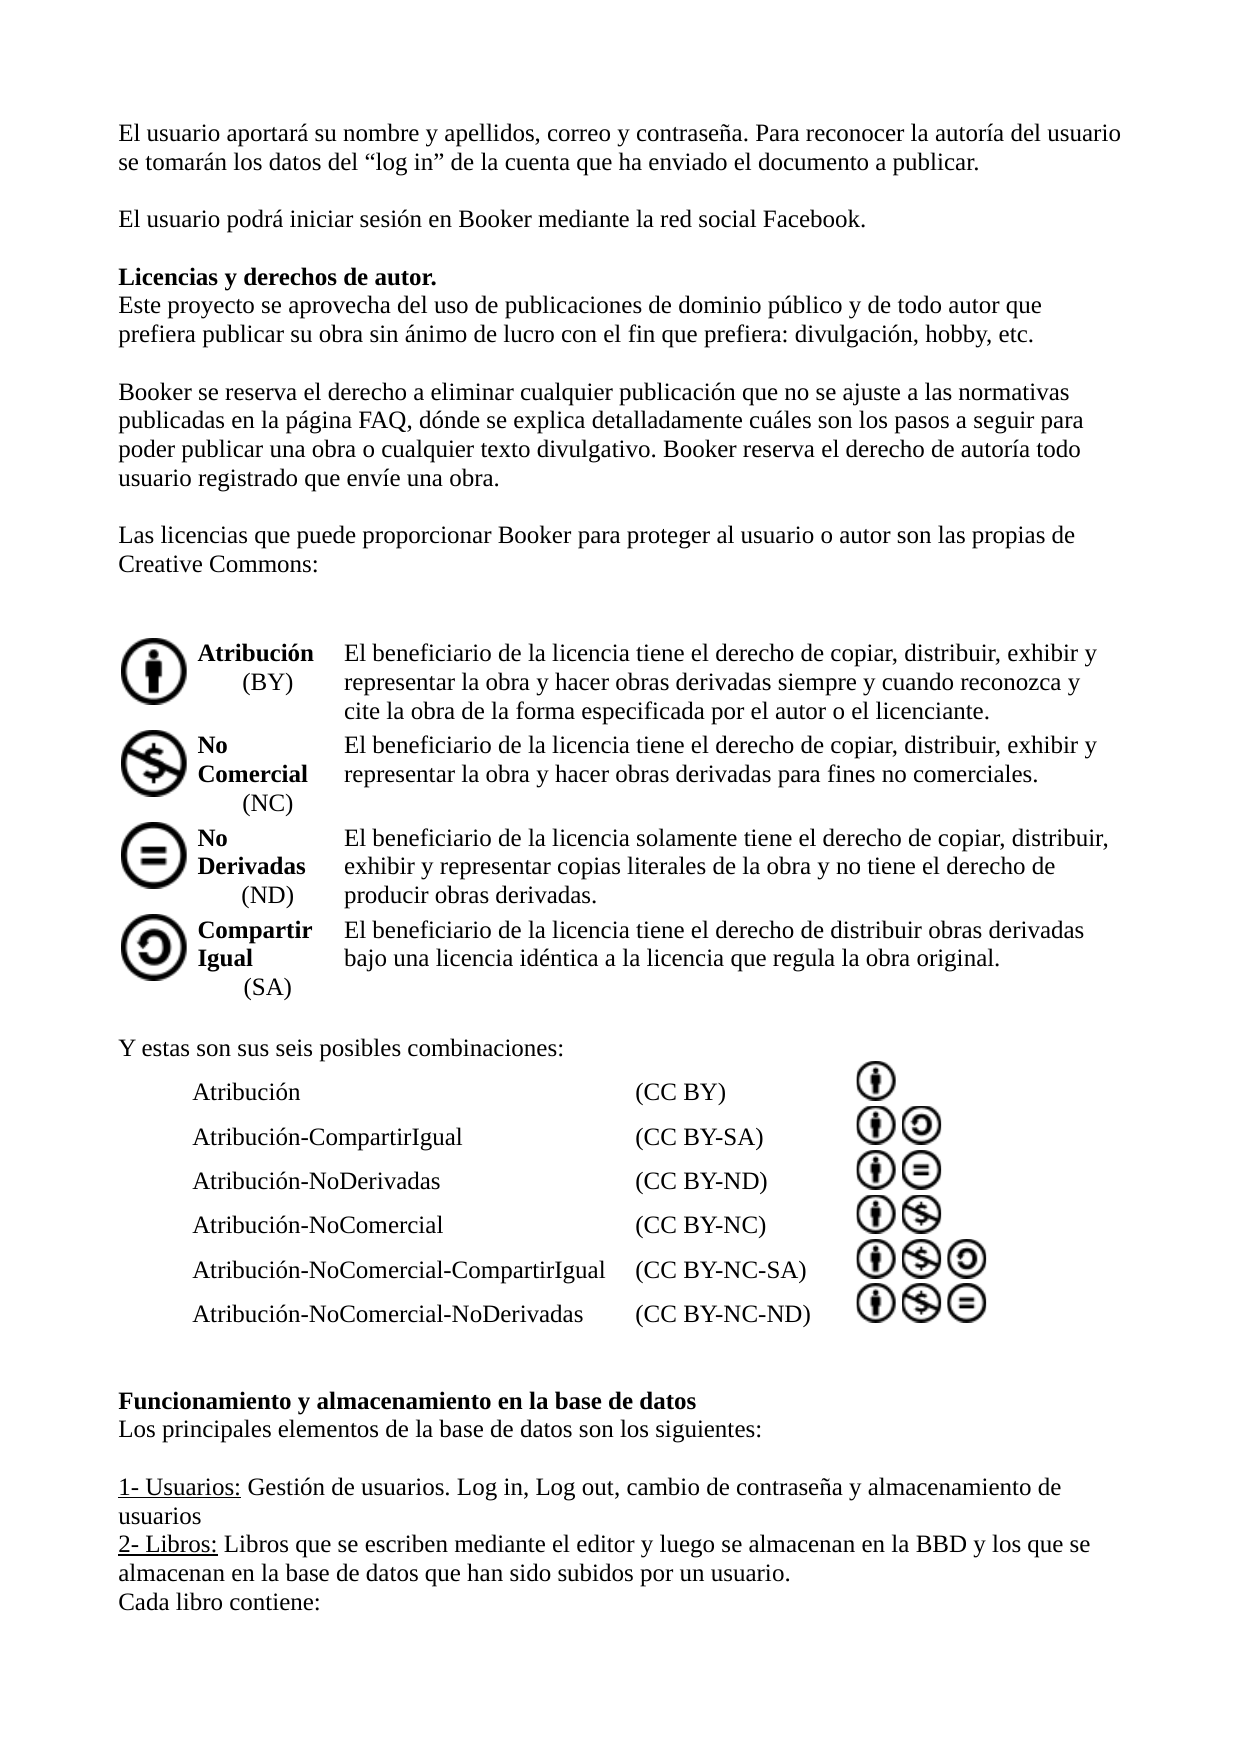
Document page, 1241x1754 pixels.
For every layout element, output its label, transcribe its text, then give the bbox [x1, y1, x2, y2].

text Atribución-NoComercial (CC BY-NC) [118, 1195, 1122, 1239]
table_cell El beneficiario de la licencia tiene el derecho de distribuir obras derivadas bajo una licencia idéntica a la licencia que regula la obra original. [341, 912, 1122, 1004]
text Y estas son sus seis posibles combinaciones: [118, 1033, 1122, 1061]
picture [947, 1283, 987, 1323]
text Funcionamiento y almacenamiento en la base de datos [118, 1386, 1122, 1414]
table_cell El beneficiario de la licencia tiene el derecho de copiar, distribuir, exhibir y representar la obra y hacer obras derivadas para fines no comerciales. [341, 728, 1122, 820]
table_cell No Derivadas (ND) [194, 820, 341, 912]
picture [902, 1106, 942, 1145]
text Atribución (CC BY) [118, 1061, 1122, 1106]
text 1- Usuarios: Gestión de usuarios. Log in, Log out, cambio de contraseña y almacenamiento de usuarios [118, 1472, 1122, 1529]
table_cell [118, 912, 194, 1004]
text Atribución-NoComercial-NoDerivadas (CC BY-NC-ND) [118, 1284, 1122, 1328]
picture [856, 1106, 896, 1145]
picture [856, 1195, 896, 1234]
picture [902, 1283, 942, 1323]
table_cell [118, 820, 194, 912]
picture [902, 1239, 942, 1279]
picture [856, 1061, 896, 1101]
text Atribución-NoDerivadas (CC BY-ND) [118, 1150, 1122, 1195]
picture [856, 1150, 896, 1190]
text Licencias y derechos de autor. [118, 262, 1122, 291]
table_cell Compartir Igual (SA) [194, 912, 341, 1004]
picture [902, 1150, 942, 1190]
text Booker se reserva el derecho a eliminar cualquier publicación que no se ajuste a las normativas publicadas en la página FAQ, dónde se explica detalladamente cuáles son los pasos a seguir para poder publicar una obra o cualquier texto divulgativo. Booker reserva el derecho de autoría todo usuario registrado que envíe una obra. [118, 377, 1122, 492]
table_cell [118, 728, 194, 820]
table_cell No Comercial (NC) [194, 728, 341, 820]
picture [121, 730, 187, 797]
picture [856, 1239, 896, 1279]
text Este proyecto se aprovecha del uso de publicaciones de dominio público y de todo autor que prefiera publicar su obra sin ánimo de lucro con el fin que prefiera: divulgación, hobby, etc. [118, 291, 1122, 348]
picture [121, 638, 187, 705]
text 2- Libros: Libros que se escriben mediante el editor y luego se almacenan en la BBD y los que se almacenan en la base de datos que han sido subidos por un usuario. [118, 1529, 1122, 1587]
picture [121, 822, 187, 889]
table_header El beneficiario de la licencia tiene el derecho de copiar, distribuir, exhibir y representar la obra y hacer obras derivadas siempre y cuando reconozca y cite la obra de la forma especificada por el autor o el licenciante. [341, 636, 1122, 728]
picture [856, 1283, 896, 1323]
text Los principales elementos de la base de datos son los siguientes: [118, 1414, 1122, 1443]
picture [121, 914, 187, 981]
text Las licencias que puede proporcionar Booker para proteger al usuario o autor son las propias de Creative Commons: [118, 521, 1122, 578]
text El usuario podrá iniciar sesión en Booker mediante la red social Facebook. [118, 204, 1122, 233]
table_header Atribución (BY) [194, 636, 341, 728]
picture [947, 1239, 987, 1279]
text Cada libro contiene: [118, 1587, 1122, 1616]
text Atribución-CompartirIgual (CC BY-SA) [118, 1106, 1122, 1150]
picture [902, 1195, 942, 1234]
text Atribución-NoComercial-CompartirIgual (CC BY-NC-SA) [118, 1239, 1122, 1284]
table_cell El beneficiario de la licencia solamente tiene el derecho de copiar, distribuir, exhibir y representar copias literales de la obra y no tiene el derecho de producir obras derivadas. [341, 820, 1122, 912]
table_header [118, 636, 194, 728]
text El usuario aportará su nombre y apellidos, correo y contraseña. Para reconocer la autoría del usuario se tomarán los datos del “log in” de la cuenta que ha enviado el documento a publicar. [118, 118, 1122, 176]
